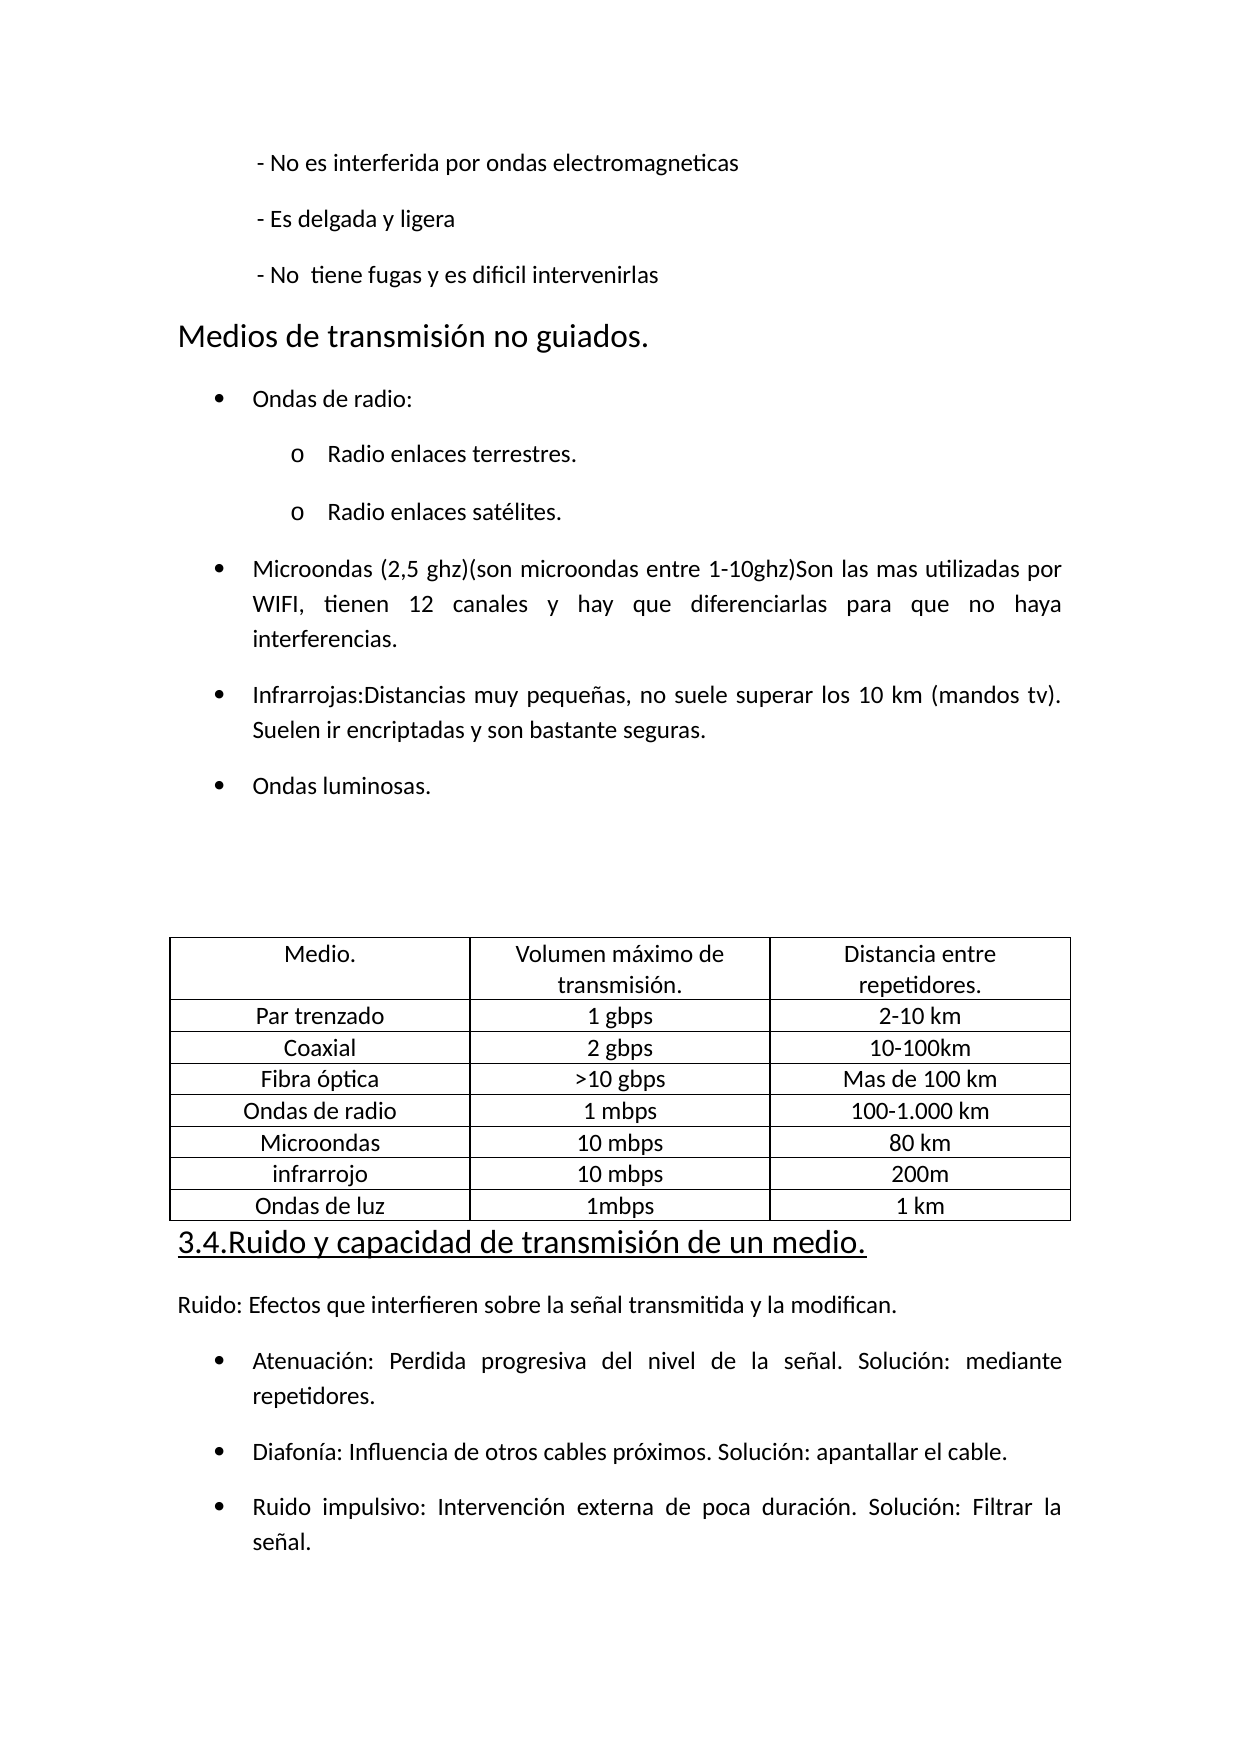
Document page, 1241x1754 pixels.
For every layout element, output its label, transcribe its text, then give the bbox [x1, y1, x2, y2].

list Ondas de radio: [215, 383, 1063, 413]
table_cell 100-1.000 km [771, 1095, 1070, 1126]
table_cell 80 km [771, 1127, 1070, 1157]
list Atenuación: Perdida progresiva del nivel de la señal. Solución: mediante repetidores. [215, 1345, 1063, 1410]
table_cell 2-10 km [771, 1000, 1070, 1031]
list Radio enlaces satélites. [290, 496, 1063, 528]
table_cell Coaxial [171, 1032, 469, 1062]
table_cell 200m [771, 1158, 1070, 1189]
list Ruido impulsivo: Intervención externa de poca duración. Solución: Filtrar la señal. [215, 1491, 1063, 1557]
table_cell >10 gbps [471, 1064, 769, 1094]
table_header Volumen máximo de transmisión. [471, 938, 769, 999]
text - Es delgada y ligera [177, 203, 1063, 234]
list Microondas (2,5 ghz)(son microondas entre 1-10ghz)Son las mas utilizadas por WIFI, tienen 12 canales y hay que diferenciarlas para que no haya interferencias. [215, 553, 1063, 654]
table_cell Mas de 100 km [771, 1064, 1070, 1094]
table_cell Ondas de radio [171, 1095, 469, 1126]
table_cell 10 mbps [471, 1158, 769, 1189]
table_cell Par trenzado [171, 1000, 469, 1031]
table_header Distancia entre repetidores. [771, 938, 1070, 999]
table_cell 1 mbps [471, 1095, 769, 1126]
list Infrarrojas:Distancias muy pequeñas, no suele superar los 10 km (mandos tv). Suelen ir encriptadas y son bastante seguras. [215, 679, 1063, 744]
table_cell Ondas de luz [171, 1190, 469, 1220]
text - No tiene fugas y es dificil intervenirlas [177, 259, 1063, 290]
table_header Medio. [171, 938, 469, 999]
table_cell 1 gbps [471, 1000, 769, 1031]
text 3.4.Ruido y capacidad de transmisión de un medio. [177, 1221, 1063, 1262]
table_cell 1 km [771, 1190, 1070, 1220]
list Ondas luminosas. [215, 770, 1063, 800]
table_cell 1mbps [471, 1190, 769, 1220]
table_cell 2 gbps [471, 1032, 769, 1062]
text Ruido: Efectos que interfieren sobre la señal transmitida y la modifican. [177, 1289, 1063, 1319]
table_cell 10-100km [771, 1032, 1070, 1062]
table_cell Fibra óptica [171, 1064, 469, 1094]
list Diafonía: Influencia de otros cables próximos. Solución: apantallar el cable. [215, 1436, 1063, 1466]
text Medios de transmisión no guiados. [177, 315, 1063, 356]
table_cell 10 mbps [471, 1127, 769, 1157]
table_cell Microondas [171, 1127, 469, 1157]
text - No es interferida por ondas electromagneticas [177, 148, 1063, 178]
table_cell infrarrojo [171, 1158, 469, 1189]
list Radio enlaces terrestres. [290, 438, 1063, 470]
